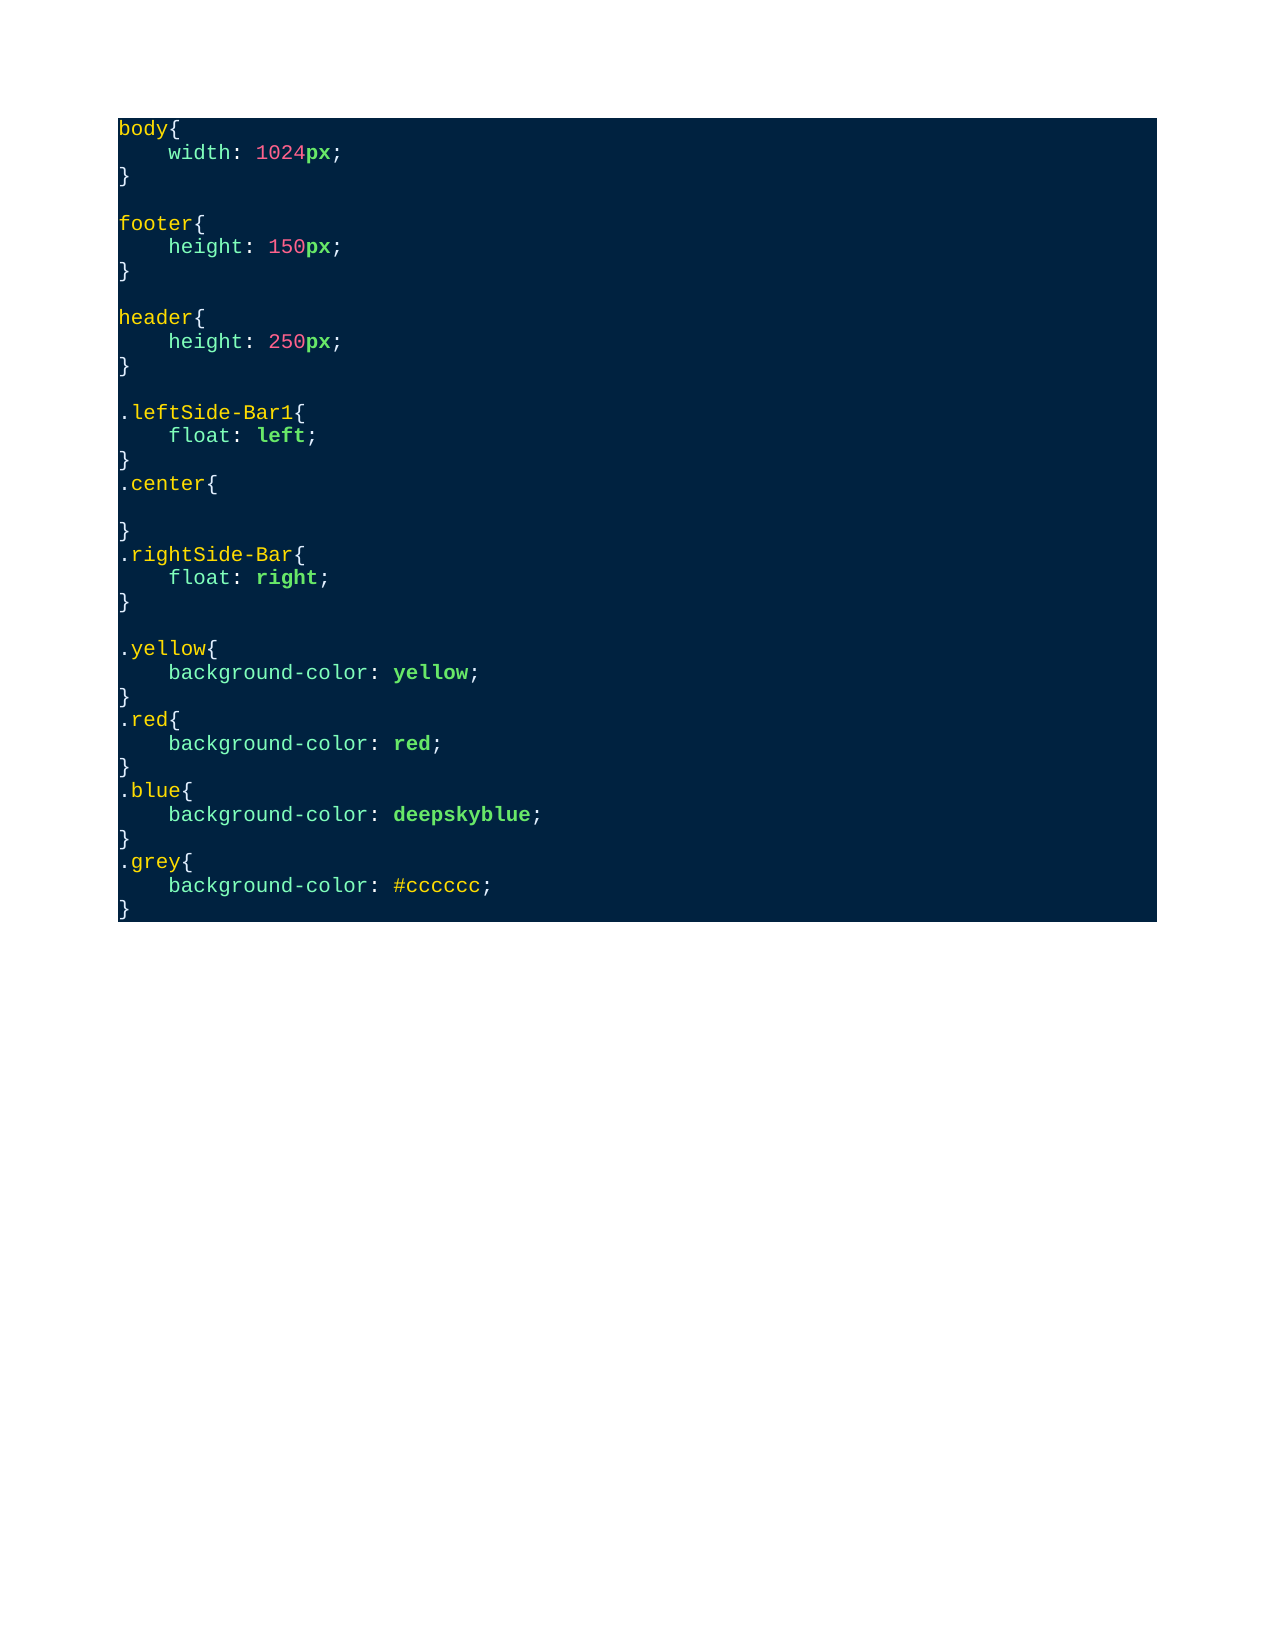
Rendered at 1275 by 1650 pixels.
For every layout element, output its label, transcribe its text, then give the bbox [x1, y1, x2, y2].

text body{ width: 1024px; } footer{ height: 150px; } header{ height: 250px; } .leftSide-Bar1{ float: left; } .center{ } .rightSide-Bar{ float: right; } .yellow{ background-color: yellow; } .red{ background-color: red; } .blue{ background-color: deepskyblue; } .grey{ background-color: #cccccc; } [118, 118, 1157, 922]
